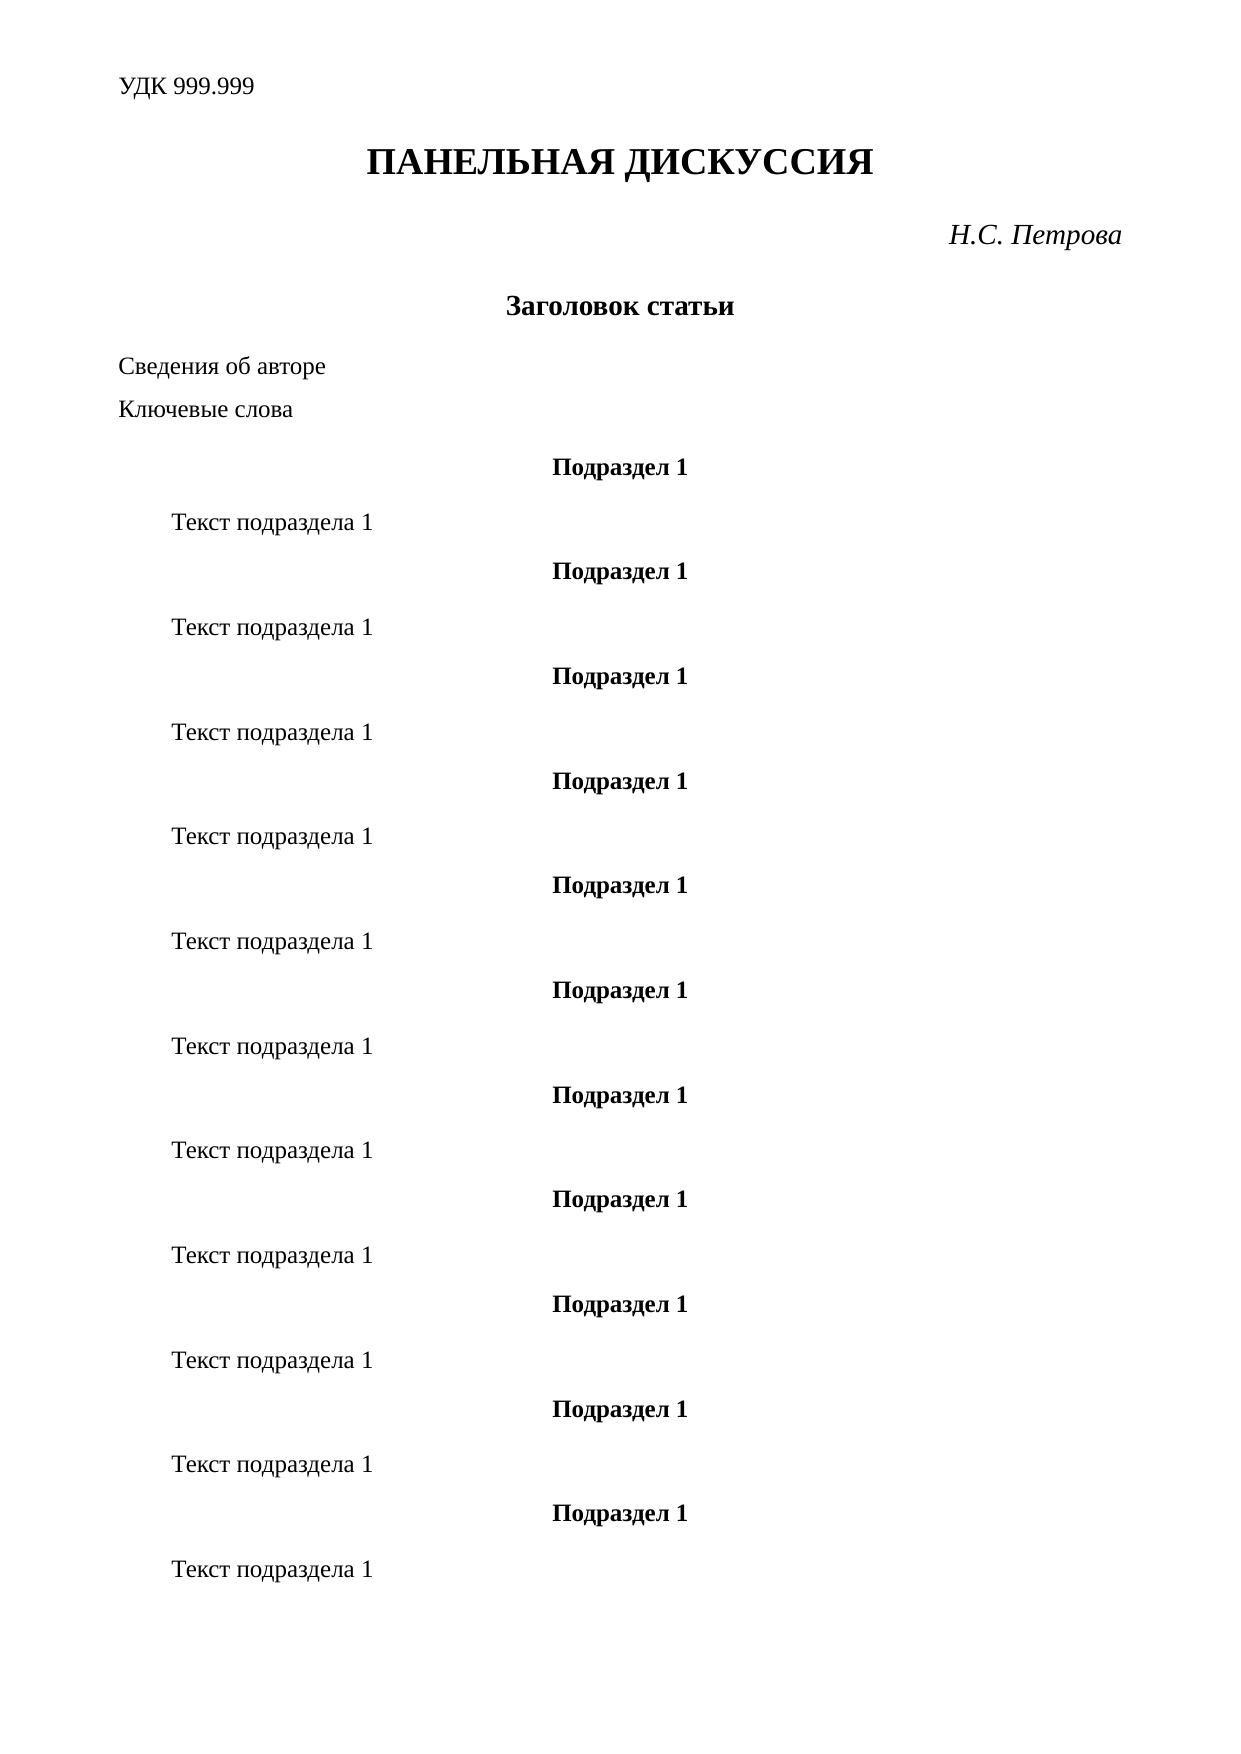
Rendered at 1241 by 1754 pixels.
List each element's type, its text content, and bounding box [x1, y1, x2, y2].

text Ключевые слова [118, 394, 1122, 423]
text Текст подраздела 1 [118, 507, 1122, 536]
subtitle Подраздел 1 [118, 1394, 1122, 1423]
subtitle Подраздел 1 [118, 1080, 1122, 1108]
text Текст подраздела 1 [118, 612, 1122, 641]
text Текст подраздела 1 [118, 1345, 1122, 1373]
subtitle Подраздел 1 [118, 1498, 1122, 1527]
subtitle Подраздел 1 [118, 452, 1122, 480]
subtitle Подраздел 1 [118, 661, 1122, 690]
text Текст подраздела 1 [118, 1240, 1122, 1269]
text Сведения об авторе [118, 351, 1122, 379]
subtitle Подраздел 1 [118, 1289, 1122, 1318]
text Текст подраздела 1 [118, 717, 1122, 745]
subtitle Подраздел 1 [118, 975, 1122, 1004]
subtitle Подраздел 1 [118, 556, 1122, 585]
subtitle Заголовок статьи [118, 288, 1122, 322]
text Текст подраздела 1 [118, 821, 1122, 850]
text Текст подраздела 1 [118, 1449, 1122, 1478]
subtitle Подраздел 1 [118, 766, 1122, 794]
text Текст подраздела 1 [118, 1031, 1122, 1059]
subtitle ПАНЕЛЬНАЯ ДИСКУССИЯ [118, 139, 1122, 183]
text УДК 999.999 [118, 71, 1122, 99]
text Н.С. Петрова [118, 217, 1122, 250]
subtitle Подраздел 1 [118, 1184, 1122, 1213]
text Текст подраздела 1 [118, 1135, 1122, 1164]
subtitle Подраздел 1 [118, 870, 1122, 899]
text Текст подраздела 1 [118, 926, 1122, 955]
text Текст подраздела 1 [118, 1554, 1122, 1583]
